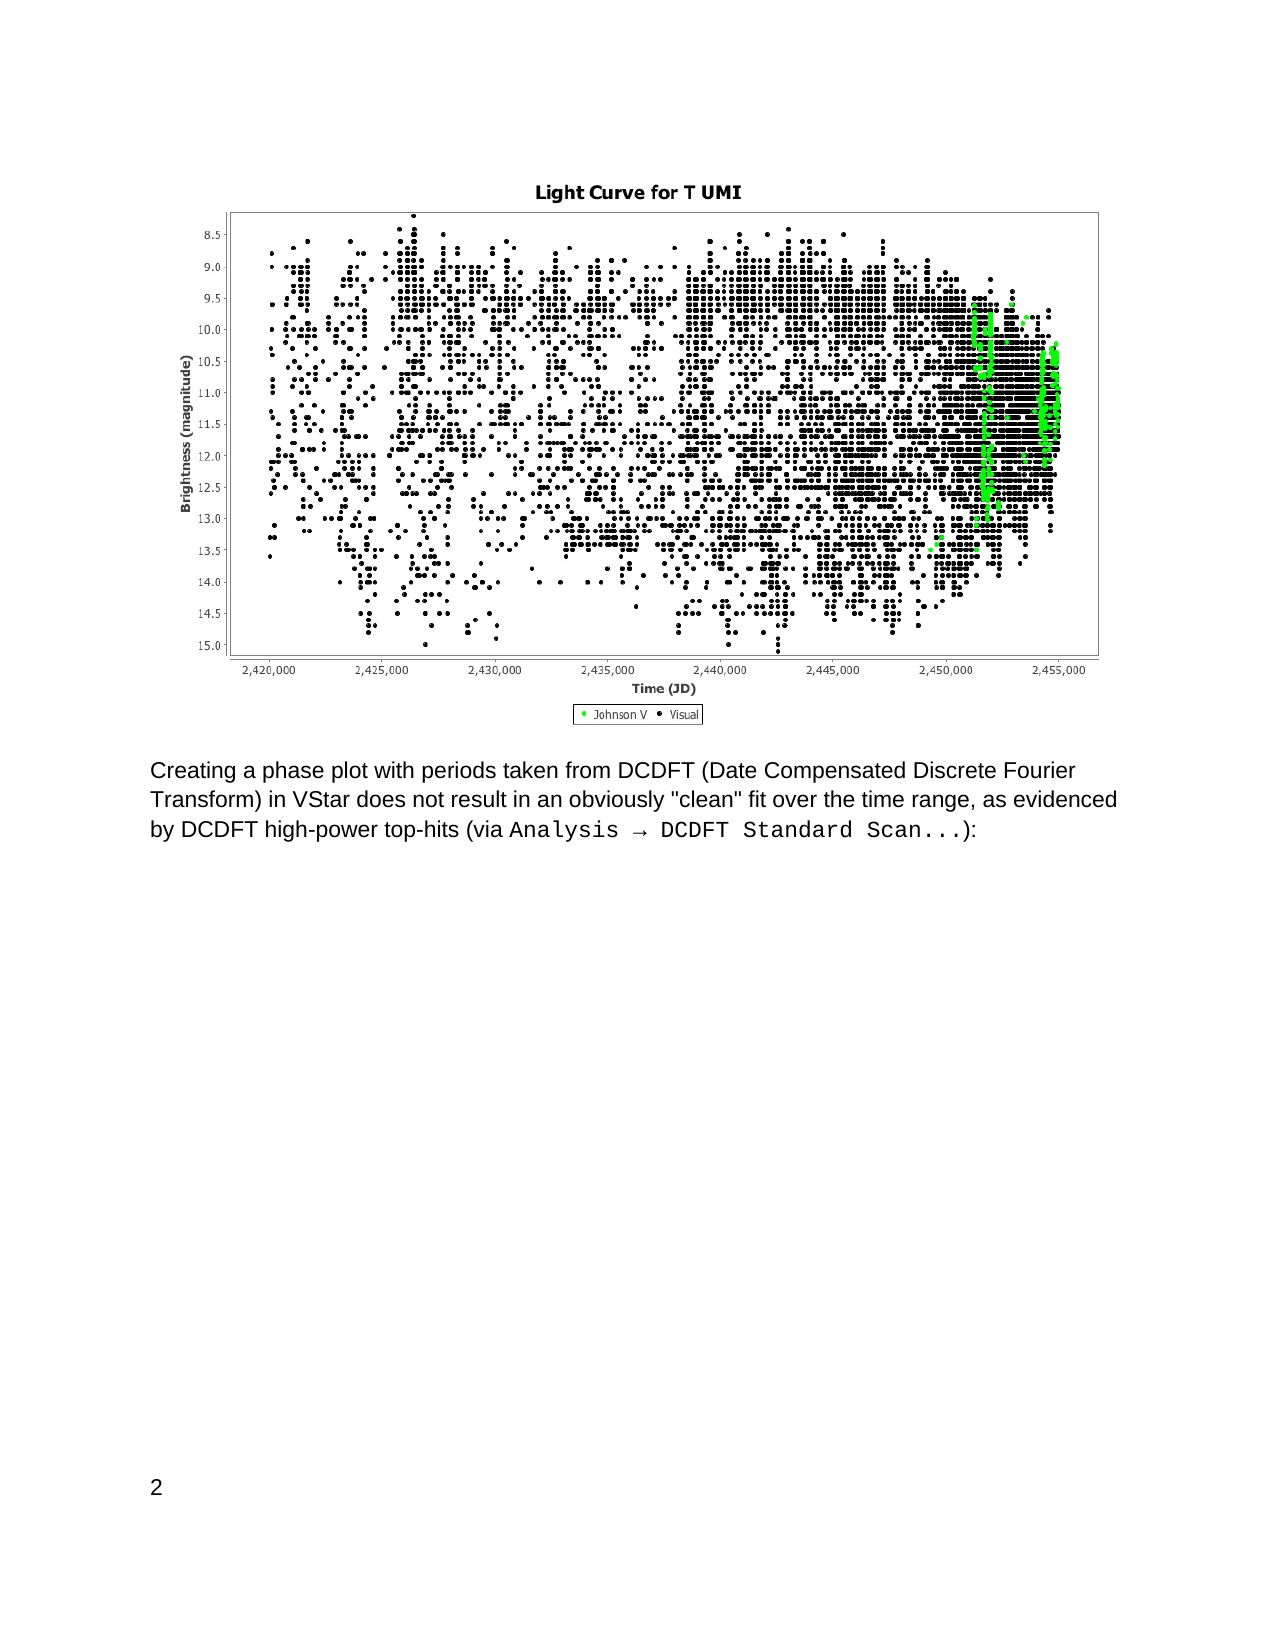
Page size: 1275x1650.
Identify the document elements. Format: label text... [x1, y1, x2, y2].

text Creating a phase plot with periods taken from DCDFT (Date Compensated Discrete Fourier Transform) in VStar does not result in an obviously "clean" fit over the time range, as evidenced by DCDFT high-power top-hits (via Analysis → DCDFT Standard Scan...): [150, 758, 1125, 844]
picture [166, 179, 1109, 725]
